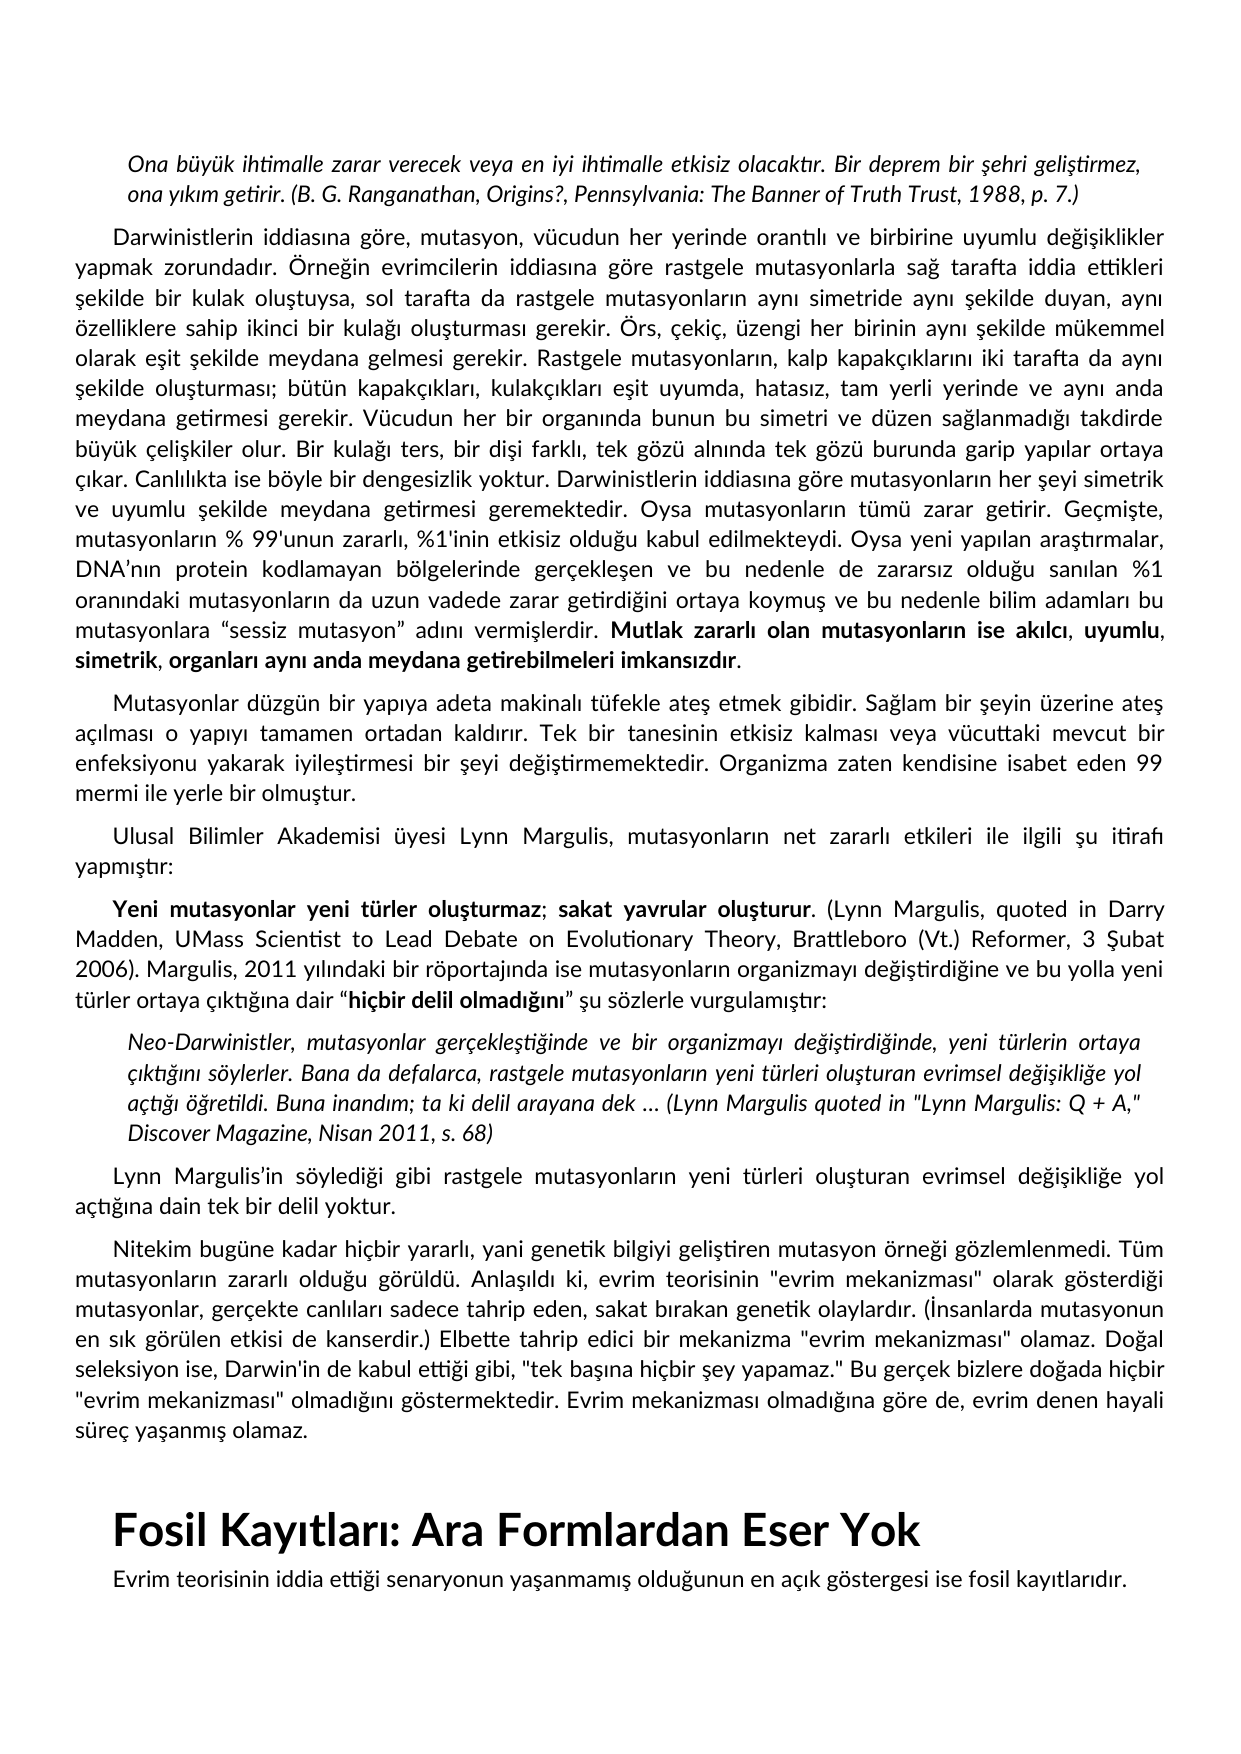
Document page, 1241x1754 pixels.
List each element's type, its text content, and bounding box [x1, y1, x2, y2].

text Ulusal Bilimler Akademisi üyesi Lynn Margulis, mutasyonların net zararlı etkileri ile ilgili şu itirafı yapmıştır: [75, 822, 1165, 879]
text Lynn Margulis’in söylediği gibi rastgele mutasyonların yeni türleri oluşturan evrimsel değişikliğe yol açtığına dain tek bir delil yoktur. [75, 1161, 1165, 1219]
text Neo-Darwinistler, mutasyonlar gerçekleştiğinde ve bir organizmayı değiştirdiğinde, yeni türlerin ortaya çıktığını söylerler. Bana da defalarca, rastgele mutasyonların yeni türleri oluşturan evrimsel değişikliğe yol açtığı öğretildi. Buna inandım; ta ki delil arayana dek … (Lynn Margulis quoted in "Lynn Margulis: Q + A," Discover Magazine, Nisan 2011, s. 68) [127, 1028, 1143, 1146]
text Yeni mutasyonlar yeni türler oluşturmaz; sakat yavrular oluşturur. (Lynn Margulis, quoted in Darry Madden, UMass Scientist to Lead Debate on Evolutionary Theory, Brattleboro (Vt.) Reformer, 3 Şubat 2006). Margulis, 2011 yılındaki bir röportajında ise mutasyonların organizmayı değiştirdiğine ve bu yolla yeni türler ortaya çıktığına dair “hiçbir delil olmadığını” şu sözlerle vurgulamıştır: [75, 895, 1165, 1013]
text Evrim teorisinin iddia ettiği senaryonun yaşanmamış olduğunun en açık göstergesi ise fosil kayıtlarıdır. [75, 1564, 1165, 1592]
text Ona büyük ihtimalle zarar verecek veya en iyi ihtimalle etkisiz olacaktır. Bir deprem bir şehri geliştirmez, ona yıkım getirir. (B. G. Ranganathan, Origins?, Pennsylvania: The Banner of Truth Trust, 1988, p. 7.) [127, 150, 1143, 208]
text Darwinistlerin iddiasına göre, mutasyon, vücudun her yerinde orantılı ve birbirine uyumlu değişiklikler yapmak zorundadır. Örneğin evrimcilerin iddiasına göre rastgele mutasyonlarla sağ tarafta iddia ettikleri şekilde bir kulak oluştuysa, sol tarafta da rastgele mutasyonların aynı simetride aynı şekilde duyan, aynı özelliklere sahip ikinci bir kulağı oluşturması gerekir. Örs, çekiç, üzengi her birinin aynı şekilde mükemmel olarak eşit şekilde meydana gelmesi gerekir. Rastgele mutasyonların, kalp kapakçıklarını iki tarafta da aynı şekilde oluşturması; bütün kapakçıkları, kulakçıkları eşit uyumda, hatasız, tam yerli yerinde ve aynı anda meydana getirmesi gerekir. Vücudun her bir organında bunun bu simetri ve düzen sağlanmadığı takdirde büyük çelişkiler olur. Bir kulağı ters, bir dişi farklı, tek gözü alnında tek gözü burunda garip yapılar ortaya çıkar. Canlılıkta ise böyle bir dengesizlik yoktur. Darwinistlerin iddiasına göre mutasyonların her şeyi simetrik ve uyumlu şekilde meydana getirmesi geremektedir. Oysa mutasyonların tümü zarar getirir. Geçmişte, mutasyonların % 99'unun zararlı, %1'inin etkisiz olduğu kabul edilmekteydi. Oysa yeni yapılan araştırmalar, DNA’nın protein kodlamayan bölgelerinde gerçekleşen ve bu nedenle de zararsız olduğu sanılan %1 oranındaki mutasyonların da uzun vadede zarar getirdiğini ortaya koymuş ve bu nedenle bilim adamları bu mutasyonlara “sessiz mutasyon” adını vermişlerdir. Mutlak zararlı olan mutasyonların ise akılcı, uyumlu, simetrik, organları aynı anda meydana getirebilmeleri imkansızdır. [75, 223, 1165, 673]
subtitle Fosil Kayıtları: Ara Formlardan Eser Yok [112, 1501, 1165, 1556]
text Mutasyonlar düzgün bir yapıya adeta makinalı tüfekle ateş etmek gibidir. Sağlam bir şeyin üzerine ateş açılması o yapıyı tamamen ortadan kaldırır. Tek bir tanesinin etkisiz kalması veya vücuttaki mevcut bir enfeksiyonu yakarak iyileştirmesi bir şeyi değiştirmemektedir. Organizma zaten kendisine isabet eden 99 mermi ile yerle bir olmuştur. [75, 688, 1165, 807]
text Nitekim bugüne kadar hiçbir yararlı, yani genetik bilgiyi geliştiren mutasyon örneği gözlemlenmedi. Tüm mutasyonların zararlı olduğu görüldü. Anlaşıldı ki, evrim teorisinin "evrim mekanizması" olarak gösterdiği mutasyonlar, gerçekte canlıları sadece tahrip eden, sakat bırakan genetik olaylardır. (İnsanlarda mutasyonun en sık görülen etkisi de kanserdir.) Elbette tahrip edici bir mekanizma "evrim mekanizması" olamaz. Doğal seleksiyon ise, Darwin'in de kabul ettiği gibi, "tek başına hiçbir şey yapamaz." Bu gerçek bizlere doğada hiçbir "evrim mekanizması" olmadığını göstermektedir. Evrim mekanizması olmadığına göre de, evrim denen hayali süreç yaşanmış olamaz. [75, 1234, 1165, 1443]
